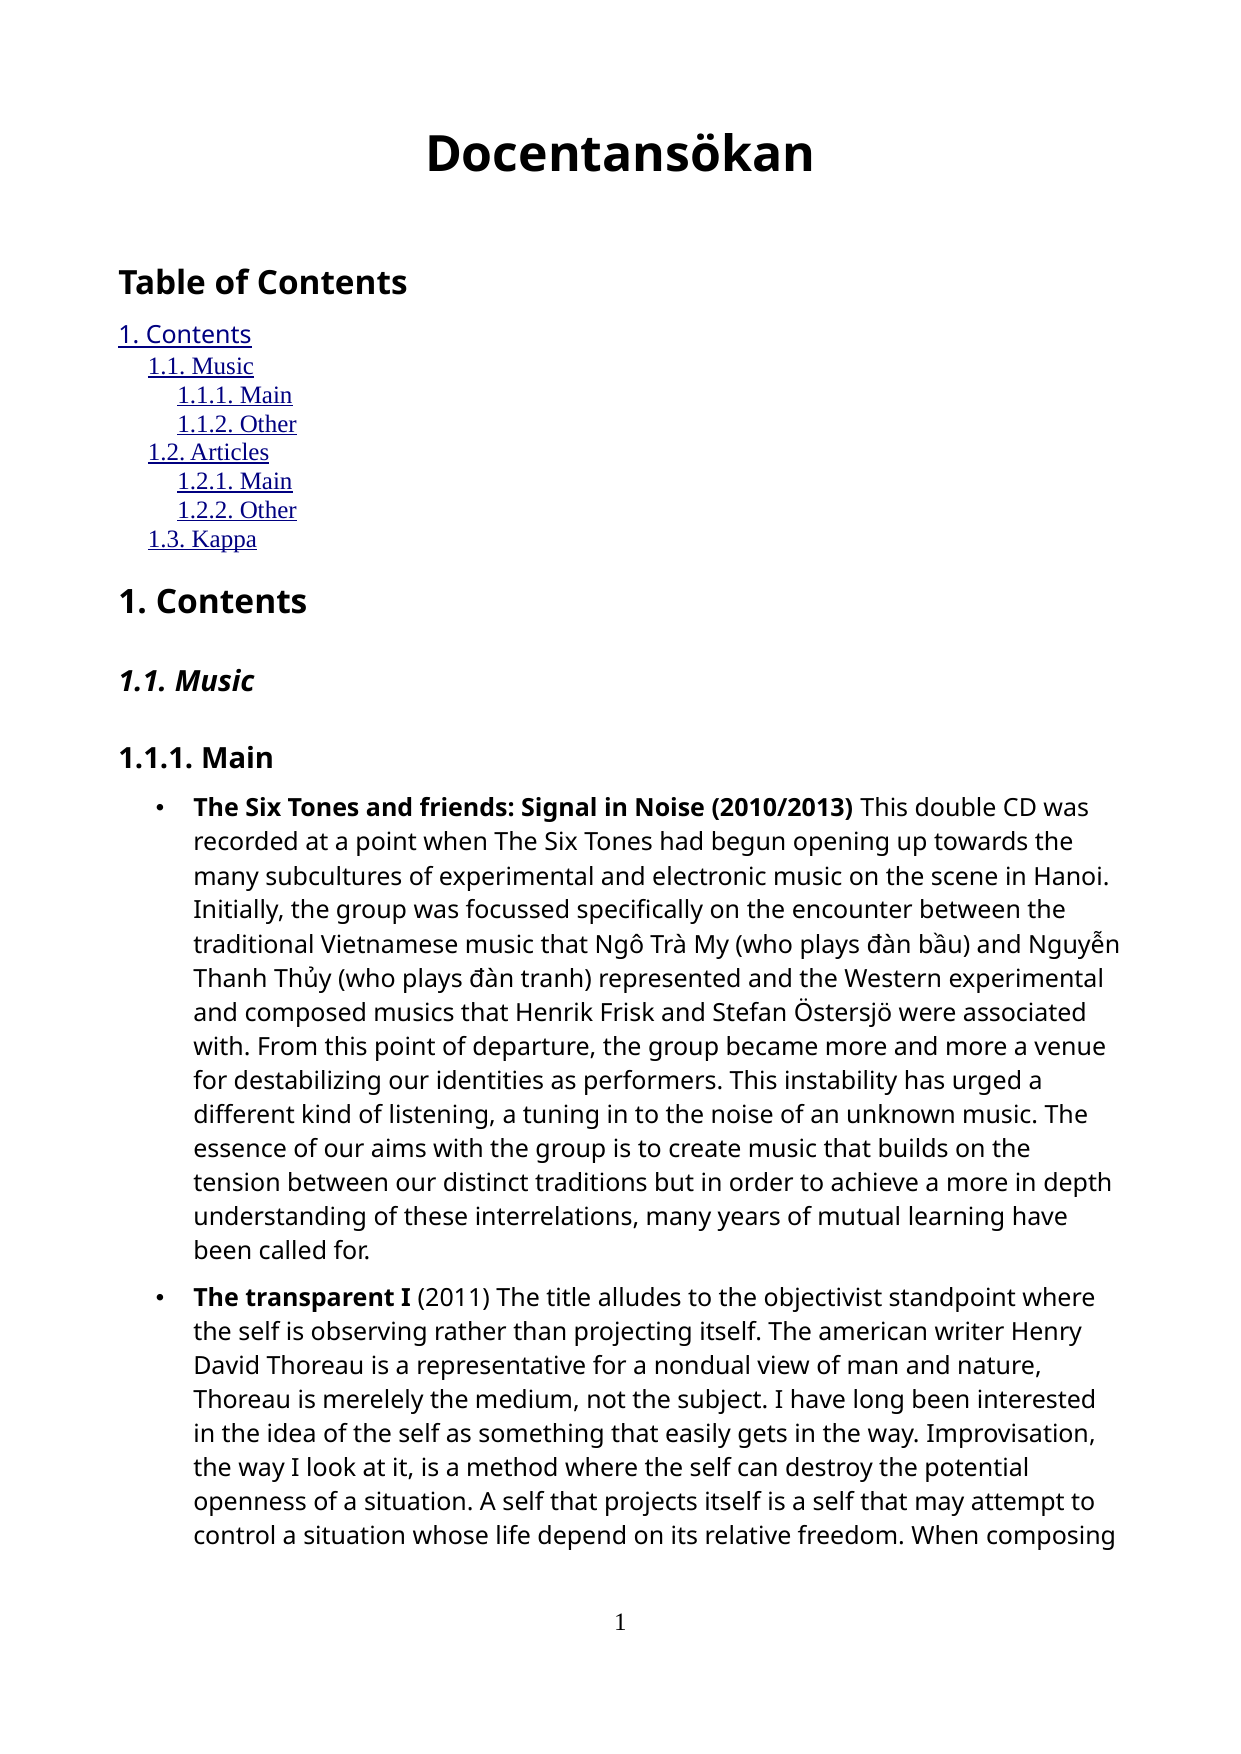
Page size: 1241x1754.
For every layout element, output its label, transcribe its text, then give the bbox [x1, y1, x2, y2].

subtitle Table of Contents [118, 259, 1122, 304]
list The Six Tones and friends: Signal in Noise (2010/2013) This double CD was recorded at a point when The Six Tones had begun opening up towards the many subcultures of experimental and electronic music on the scene in Hanoi. Initially, the group was focussed specifically on the encounter between the traditional Vietnamese music that Ngô Trà My (who plays đàn bầu) and Nguyễn Thanh Thủy (who plays đàn tranh) represented and the Western experimental and composed musics that Henrik Frisk and Stefan Östersjö were associated with. From this point of departure, the group became more and more a venue for destabilizing our identities as performers. This instability has urged a different kind of listening, a tuning in to the noise of an unknown music. The essence of our aims with the group is to create music that builds on the tension between our distinct traditions but in order to achieve a more in depth understanding of these interrelations, many years of mutual learning have been called for. [156, 790, 1122, 1267]
text 1.3. Kappa [148, 524, 1122, 552]
title Docentansökan [118, 118, 1122, 186]
subtitle Main [118, 738, 1122, 777]
text 1.2.1. Main [177, 466, 1122, 495]
text 1.1.2. Other [177, 409, 1122, 437]
text 1. Contents [118, 317, 1122, 351]
text 1.2.2. Other [177, 495, 1122, 524]
text 1.2. Articles [148, 437, 1122, 466]
text 1.1. Music [148, 351, 1122, 380]
subtitle Contents [118, 577, 1122, 623]
subtitle Music [118, 661, 1122, 700]
list The transparent I (2011) The title alludes to the objectivist standpoint where the self is observing rather than projecting itself. The american writer Henry David Thoreau is a representative for a nondual view of man and nature, Thoreau is merelely the medium, not the subject. I have long been interested in the idea of the self as something that easily gets in the way. Improvisation, the way I look at it, is a method where the self can destroy the potential openness of a situation. A self that projects itself is a self that may attempt to control a situation whose life depend on its relative freedom. When composing [156, 1279, 1122, 1552]
text 1.1.1. Main [177, 380, 1122, 409]
